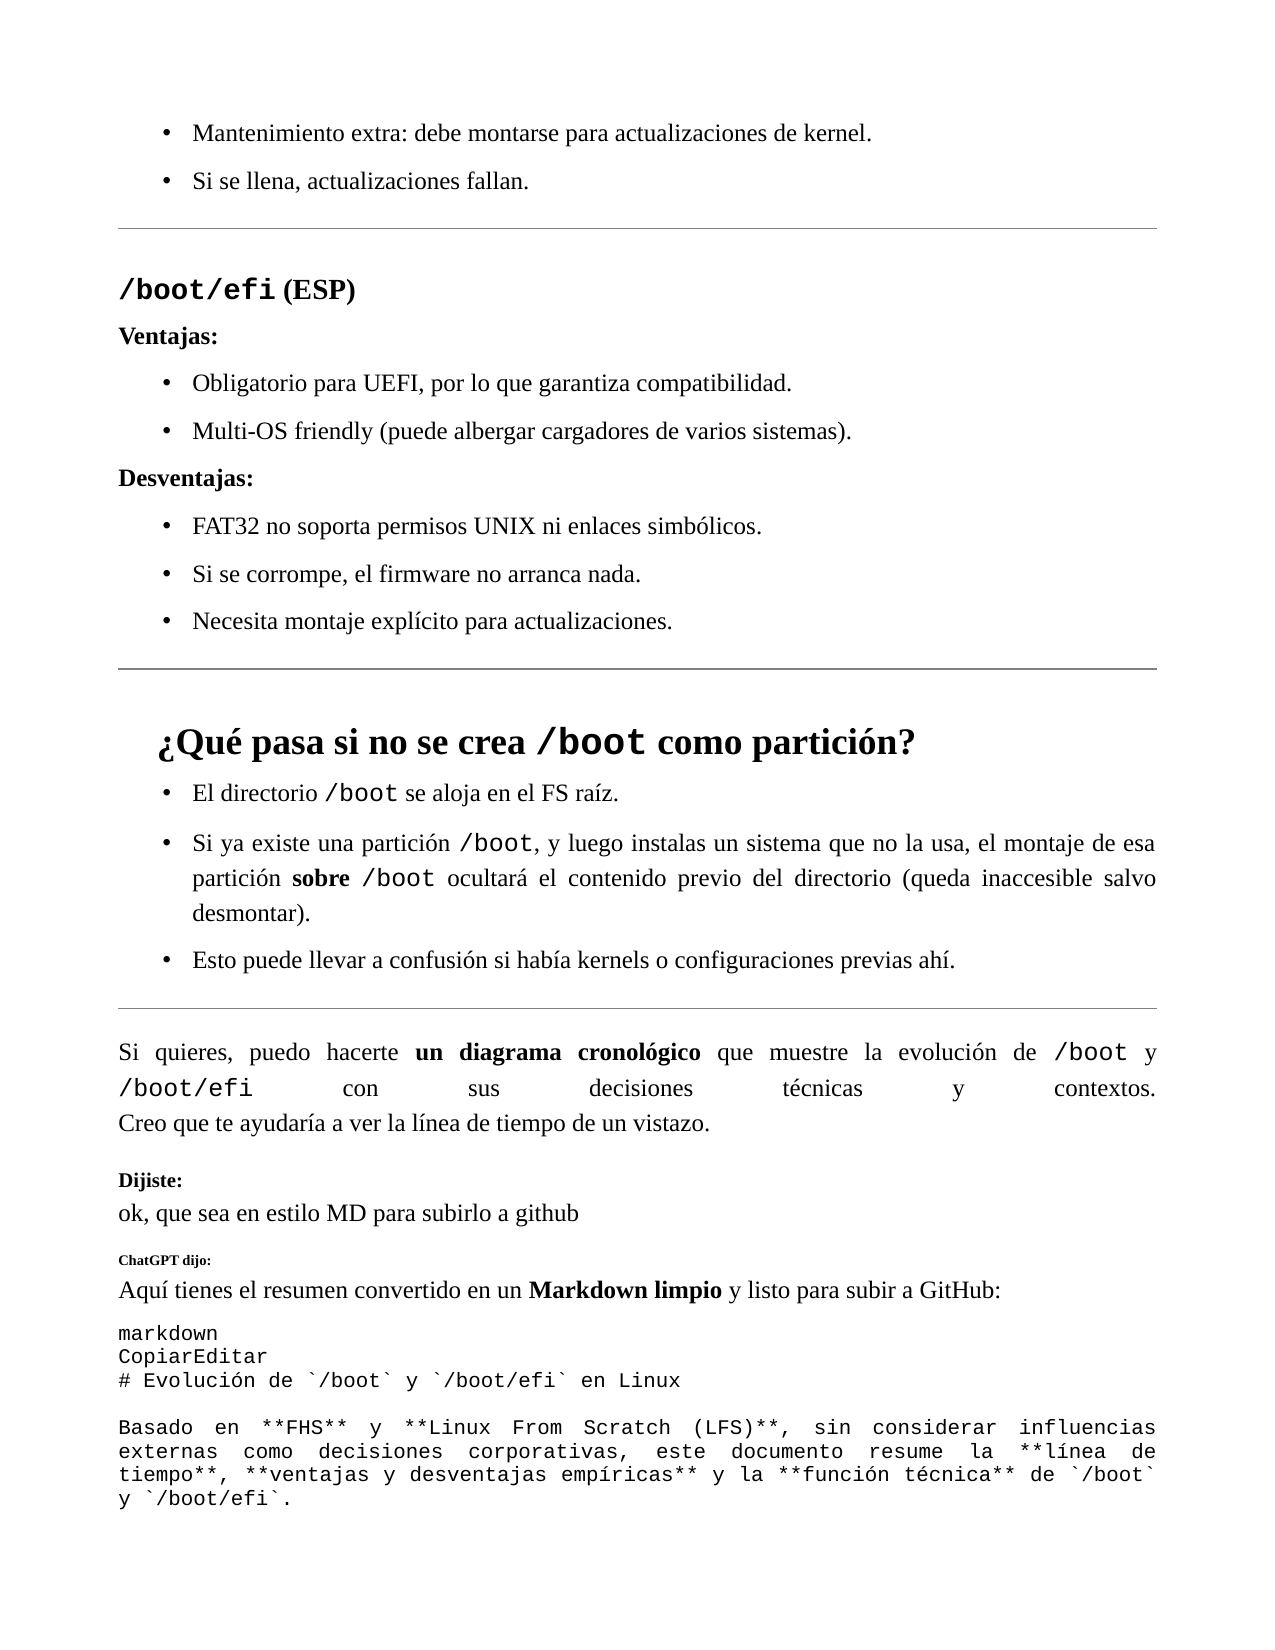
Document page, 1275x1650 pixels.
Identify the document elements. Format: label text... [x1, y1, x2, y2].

text CopiarEditar [118, 1346, 1157, 1370]
text markdown [118, 1323, 1157, 1346]
text ok, que sea en estilo MD para subirlo a github [118, 1198, 1157, 1227]
subtitle 🔄 ¿Qué pasa si no se crea /boot como partición? [118, 719, 1157, 765]
text # Evolución de `/boot` y `/boot/efi` en Linux [118, 1370, 1157, 1393]
text Basado en **FHS** y **Linux From Scratch (LFS)**, sin considerar influencias externas como decisiones corporativas, este documento resume la **línea de tiempo**, **ventajas y desventajas empíricas** y la **función técnica** de `/boot` y `/boot/efi`. [118, 1417, 1157, 1512]
list FAT32 no soporta permisos UNIX ni enlaces simbólicos. [162, 511, 1157, 540]
text Aquí tienes el resumen convertido en un Markdown limpio y listo para subir a GitHub: [118, 1275, 1157, 1304]
list Esto puede llevar a confusión si había kernels o configuraciones previas ahí. [162, 946, 1157, 974]
list Multi-OS friendly (puede albergar cargadores de varios sistemas). [162, 416, 1157, 445]
list Obligatorio para UEFI, por lo que garantiza compatibilidad. [162, 368, 1157, 397]
list Si ya existe una partición /boot, y luego instalas un sistema que no la usa, el montaje de esa partición sobre /boot ocultará el contenido previo del directorio (queda inaccesible salvo desmontar). [162, 828, 1157, 927]
text Desventajas: [118, 463, 1157, 492]
text Si quieres, puedo hacerte un diagrama cronológico que muestre la evolución de /boot y /boot/efi con sus decisiones técnicas y contextos. Creo que te ayudaría a ver la línea de tiempo de un vistazo. [118, 1037, 1157, 1136]
subtitle /boot/efi (ESP) [118, 272, 1157, 308]
list Si se llena, actualizaciones fallan. [162, 166, 1157, 194]
text Ventajas: [118, 321, 1157, 349]
subtitle ChatGPT dijo: [118, 1252, 1157, 1269]
subtitle Dijiste: [118, 1168, 1157, 1192]
list Mantenimiento extra: debe montarse para actualizaciones de kernel. [162, 118, 1157, 147]
list Necesita montaje explícito para actualizaciones. [162, 606, 1157, 635]
list Si se corrompe, el firmware no arranca nada. [162, 559, 1157, 587]
list El directorio /boot se aloja en el FS raíz. [162, 778, 1157, 809]
